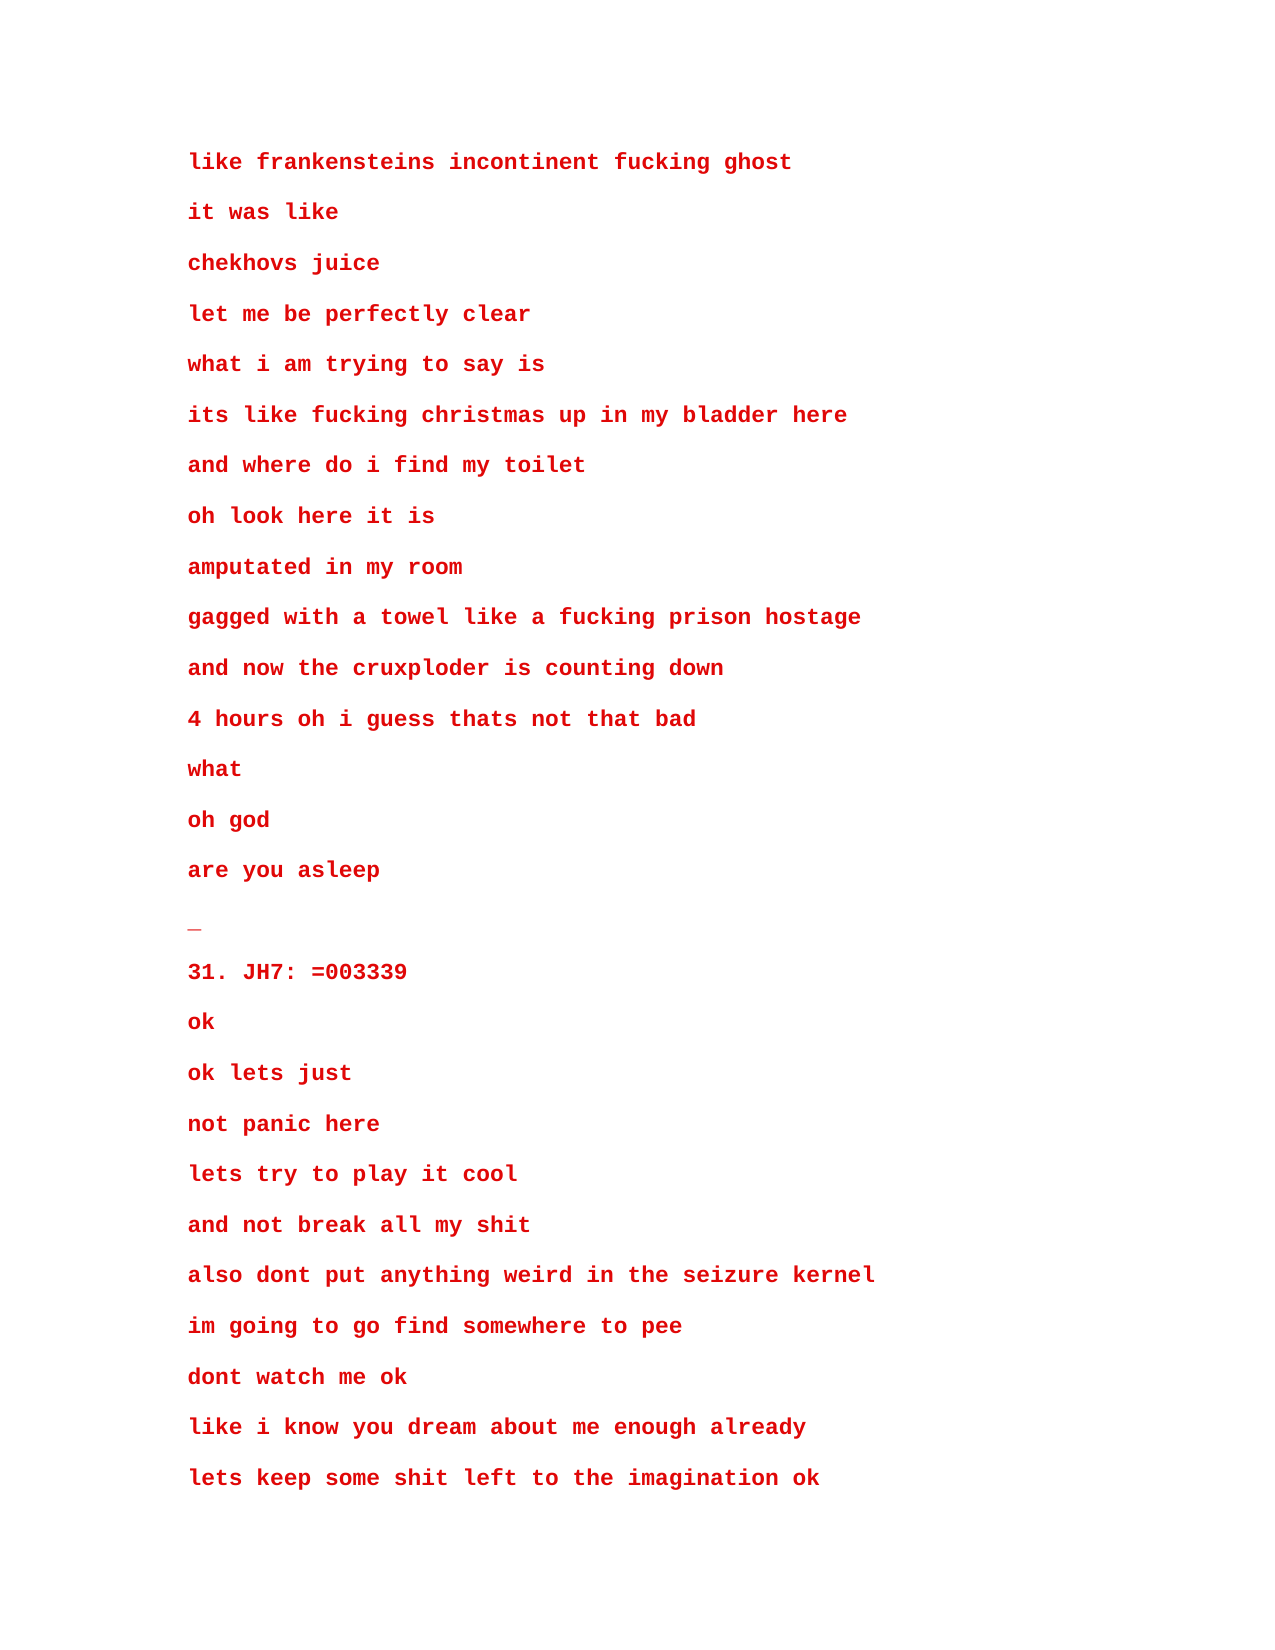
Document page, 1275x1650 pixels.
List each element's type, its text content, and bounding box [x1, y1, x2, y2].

text not panic here [187, 1112, 1087, 1138]
text let me be perfectly clear [187, 302, 1087, 328]
text oh god [187, 808, 1087, 834]
text what [187, 757, 1087, 783]
text ok [187, 1011, 1087, 1037]
text like frankensteins incontinent fucking ghost [187, 150, 1087, 176]
text lets keep some shit left to the imagination ok [187, 1466, 1087, 1492]
text _ [187, 909, 1087, 935]
text 4 hours oh i guess thats not that bad [187, 707, 1087, 733]
text its like fucking christmas up in my bladder here [187, 403, 1087, 429]
text also dont put anything weird in the seizure kernel [187, 1264, 1087, 1290]
text amputated in my room [187, 555, 1087, 581]
text gagged with a towel like a fucking prison hostage [187, 606, 1087, 632]
text lets try to play it cool [187, 1162, 1087, 1188]
text oh look here it is [187, 504, 1087, 530]
text 31. JH7: =003339 [187, 960, 1087, 986]
text dont watch me ok [187, 1365, 1087, 1391]
text like i know you dream about me enough already [187, 1416, 1087, 1442]
text im going to go find somewhere to pee [187, 1314, 1087, 1340]
text what i am trying to say is [187, 352, 1087, 378]
text it was like [187, 201, 1087, 227]
text and where do i find my toilet [187, 454, 1087, 480]
text are you asleep [187, 859, 1087, 885]
text and now the cruxploder is counting down [187, 656, 1087, 682]
text and not break all my shit [187, 1213, 1087, 1239]
text ok lets just [187, 1061, 1087, 1087]
text chekhovs juice [187, 251, 1087, 277]
